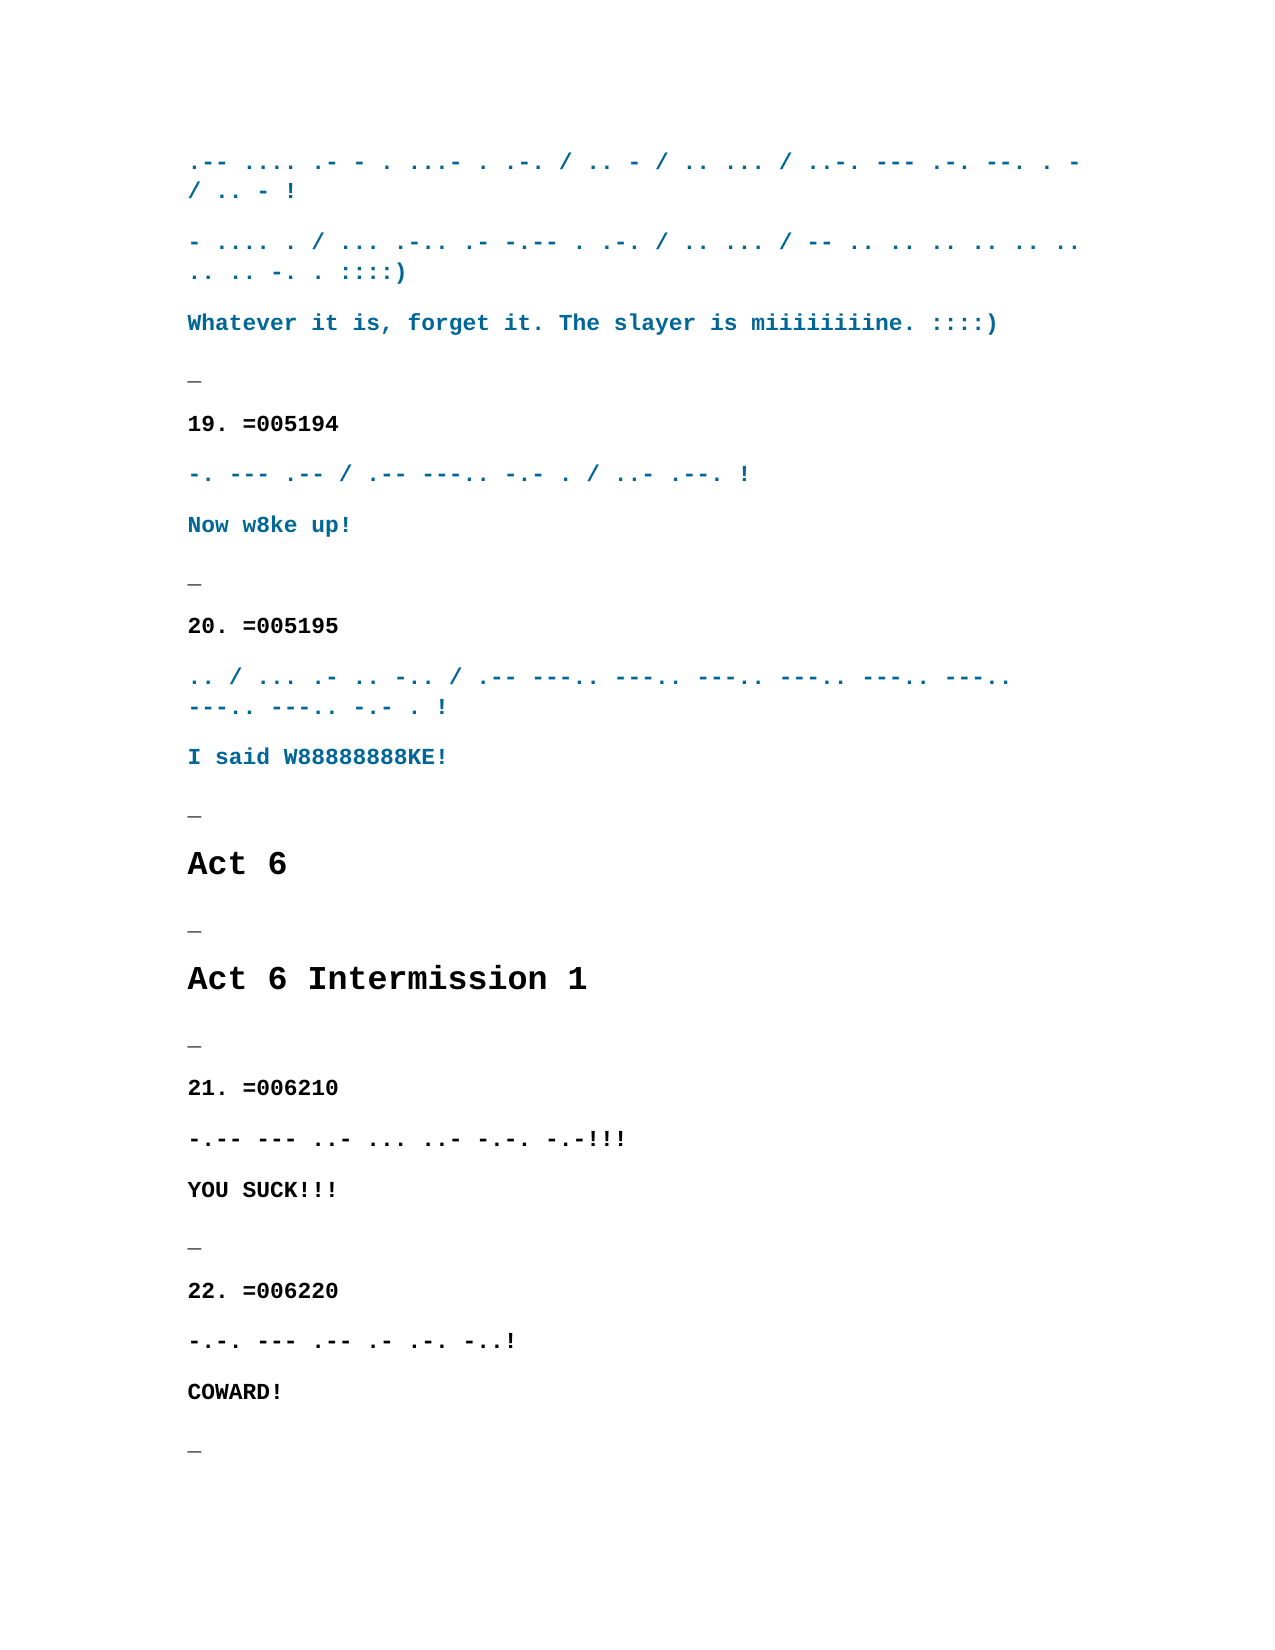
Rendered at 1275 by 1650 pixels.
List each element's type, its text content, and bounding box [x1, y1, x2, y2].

text _ [187, 1228, 1087, 1254]
text Whatever it is, forget it. The slayer is miiiiiiiine. ::::) [187, 311, 1087, 337]
text -. --- .-- / .-- ---.. -.- . / ..- .--. ! [187, 463, 1087, 489]
text Act 6 Intermission 1 [187, 962, 1087, 999]
text YOU SUCK!!! [187, 1178, 1087, 1204]
text -.-. --- .-- .- .-. -..! [187, 1330, 1087, 1356]
text -.-- --- ..- ... ..- -.-. -.-!!! [187, 1127, 1087, 1153]
text _ [187, 911, 1087, 937]
text .. / ... .- .. -.. / .-- ---.. ---.. ---.. ---.. ---.. ---.. ---.. ---.. -.- . ! [187, 665, 1087, 721]
text _ [187, 1026, 1087, 1052]
text _ [187, 796, 1087, 822]
text 19. =005194 [187, 412, 1087, 438]
text 21. =006210 [187, 1077, 1087, 1103]
text COWARD! [187, 1380, 1087, 1406]
text Now w8ke up! [187, 513, 1087, 539]
text _ [187, 361, 1087, 387]
text - .... . / ... .-.. .- -.-- . .-. / .. ... / -- .. .. .. .. .. .. .. .. -. . ::::) [187, 230, 1087, 286]
text Act 6 [187, 847, 1087, 885]
text _ [187, 564, 1087, 590]
text 20. =005195 [187, 614, 1087, 641]
text _ [187, 1431, 1087, 1457]
text 22. =006220 [187, 1279, 1087, 1305]
text I said W88888888KE! [187, 746, 1087, 772]
text .-- .... .- - . ...- . .-. / .. - / .. ... / ..-. --- .-. --. . - / .. - ! [187, 150, 1087, 206]
